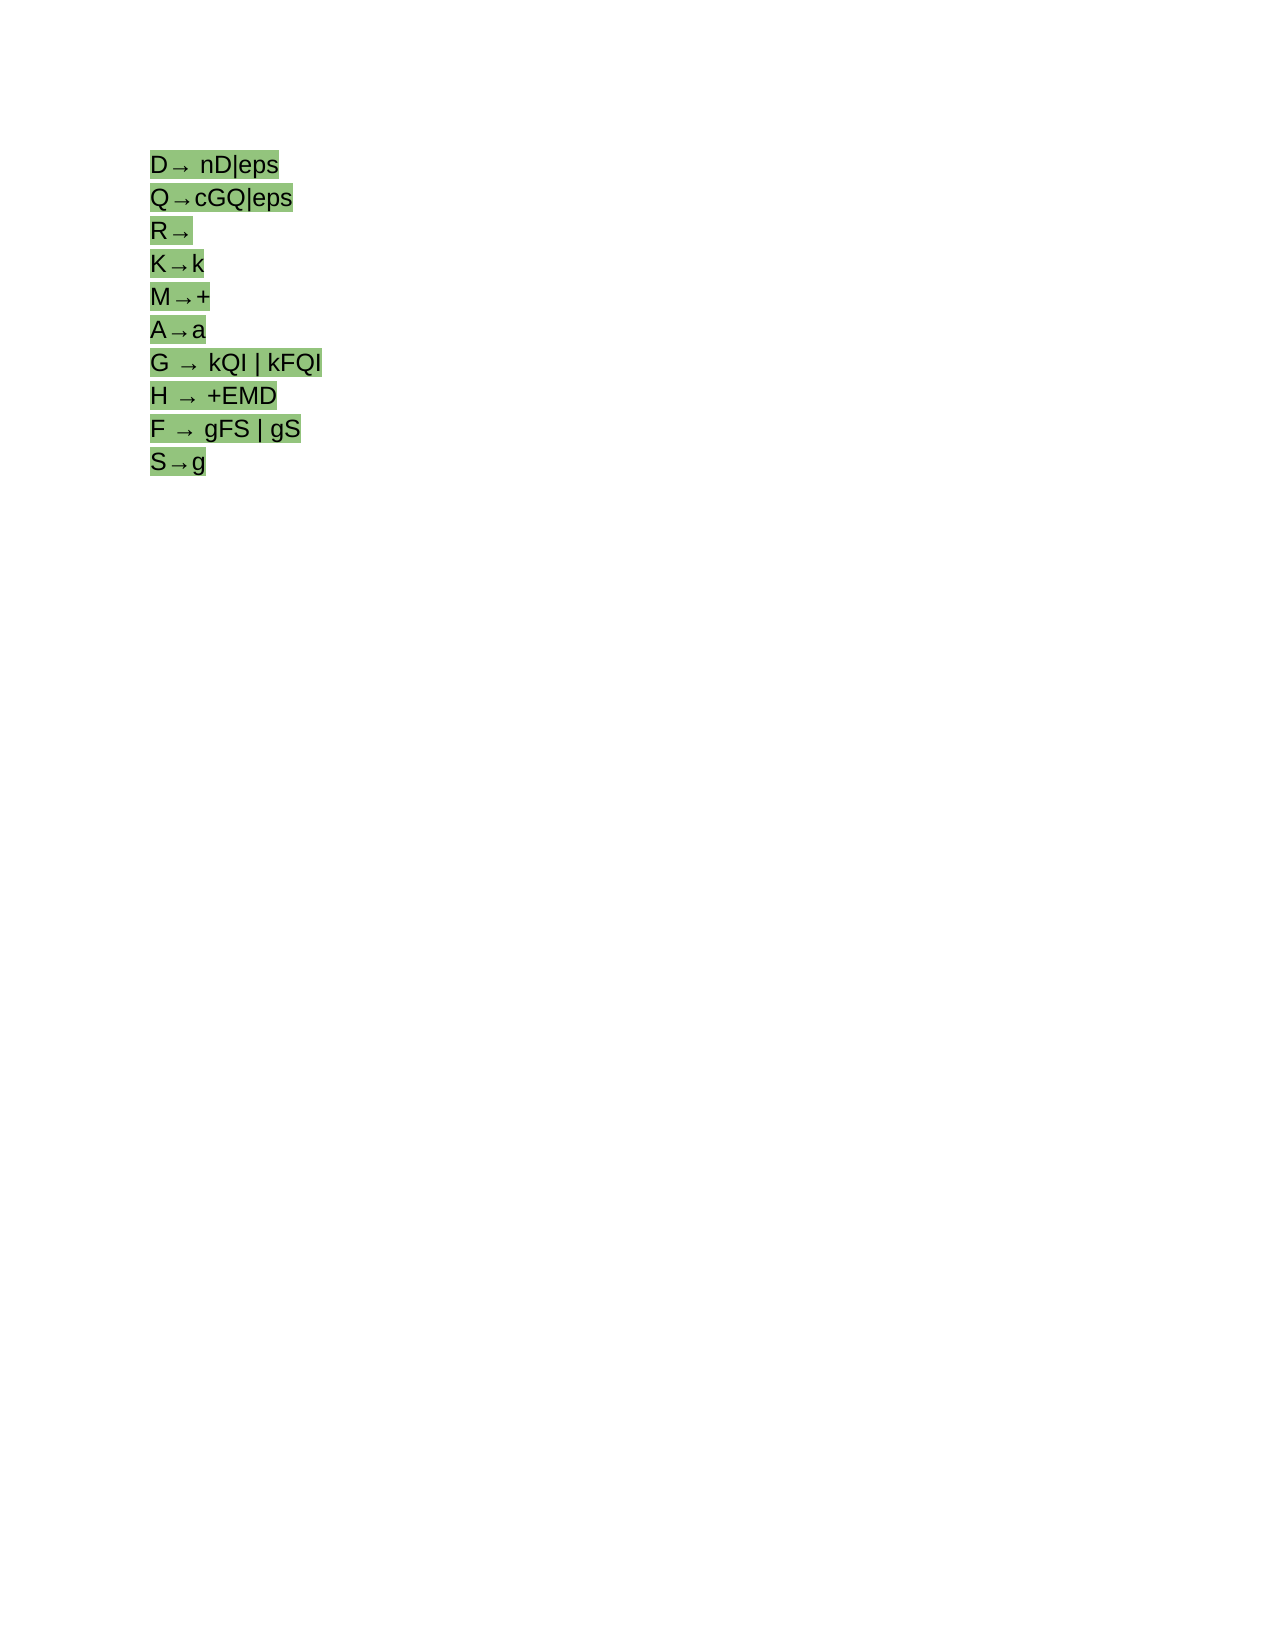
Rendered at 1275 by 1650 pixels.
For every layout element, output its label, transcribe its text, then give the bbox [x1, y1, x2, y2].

text H → +EMD [150, 381, 1125, 410]
text G → kQI | kFQI [150, 348, 1125, 377]
text R→ [150, 216, 1125, 245]
text Q→cGQ|eps [150, 183, 1125, 212]
text M→+ [150, 282, 1125, 311]
text K→k [150, 249, 1125, 278]
text D→ nD|eps [150, 150, 1125, 179]
text S→g [150, 447, 1125, 476]
text A→a [150, 315, 1125, 344]
text F → gFS | gS [150, 414, 1125, 443]
